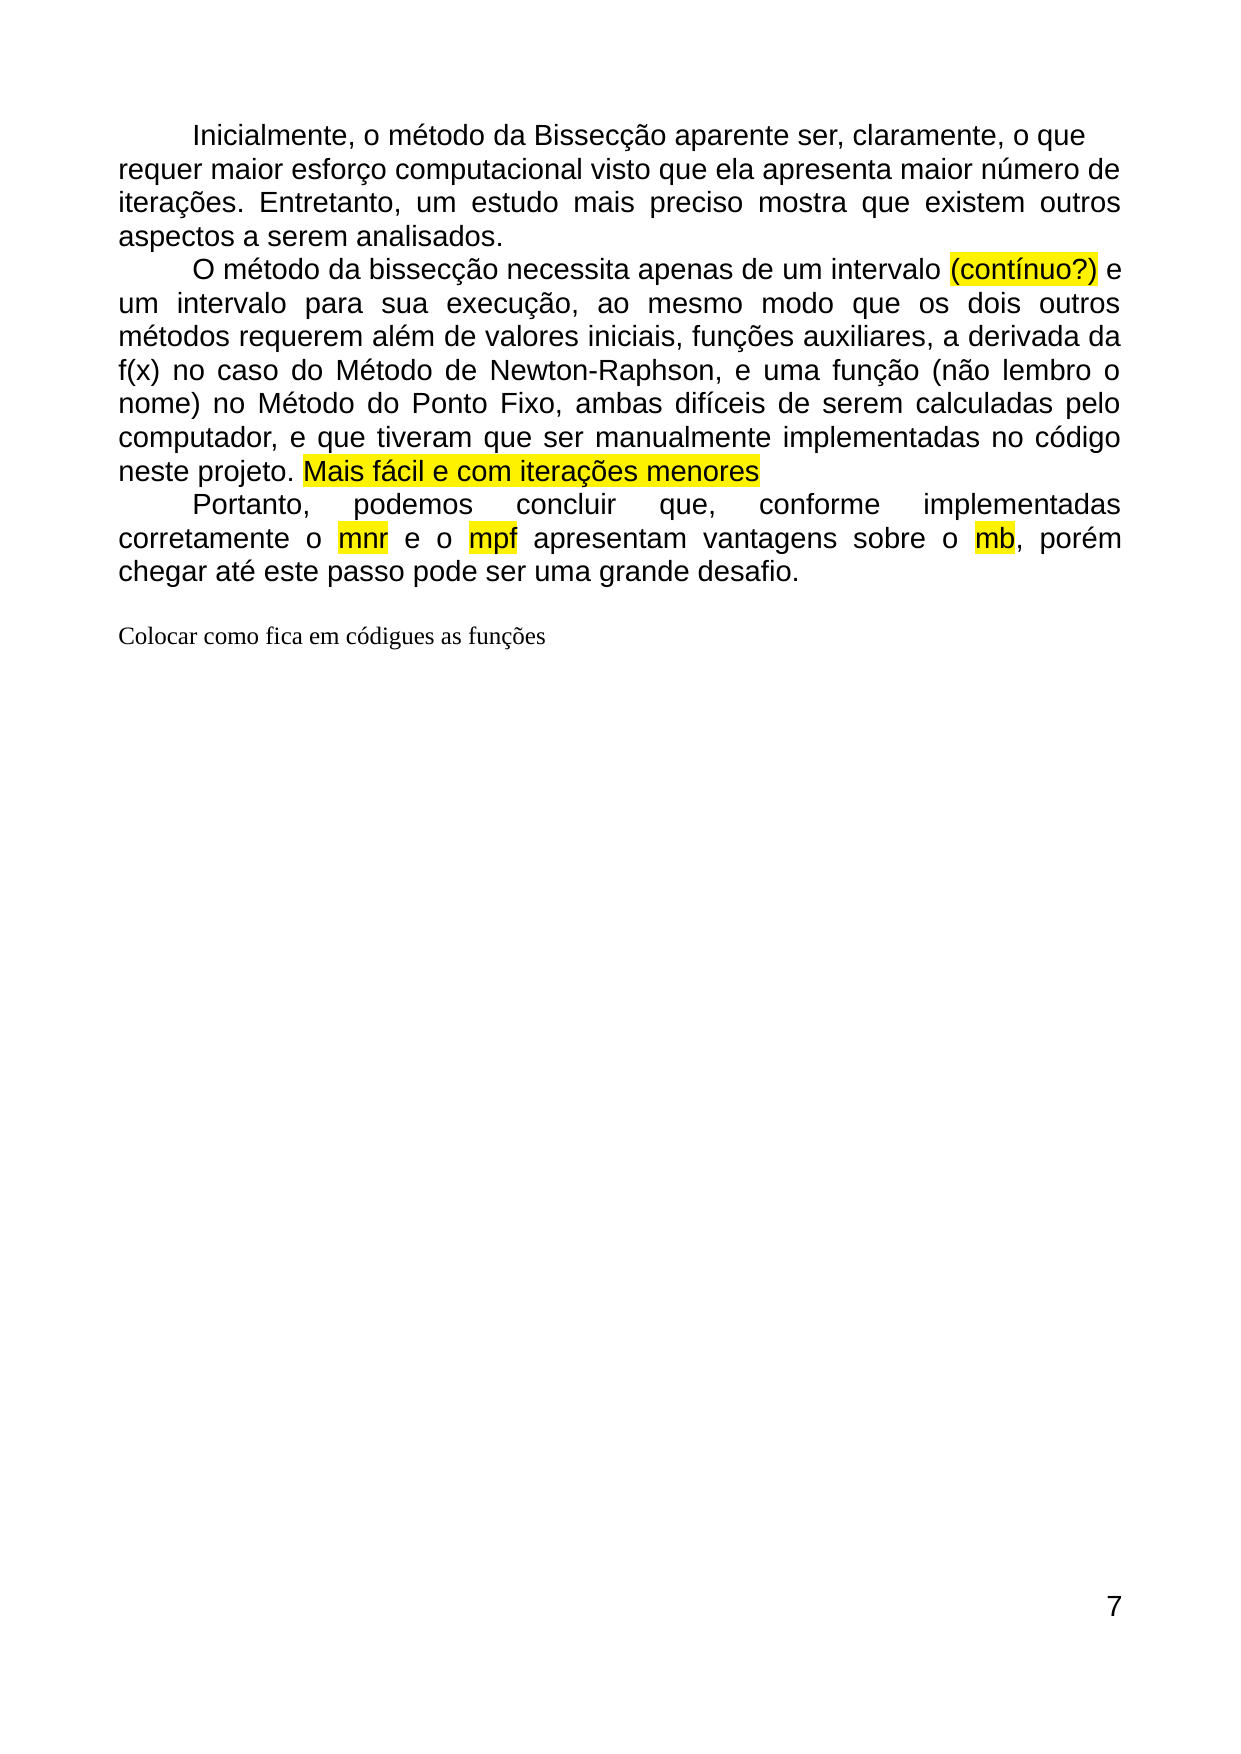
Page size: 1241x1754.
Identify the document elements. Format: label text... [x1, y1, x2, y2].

text Inicialmente, o método da Bissecção aparente ser, claramente, o que [118, 118, 1122, 152]
text requer maior esforço computacional visto que ela apresenta maior número de iterações. Entretanto, um estudo mais preciso mostra que existem outros aspectos a serem analisados. [118, 152, 1122, 252]
text Colocar como fica em códigues as funções [118, 621, 1122, 650]
text O método da bissecção necessita apenas de um intervalo (contínuo?) e um intervalo para sua execução, ao mesmo modo que os dois outros métodos requerem além de valores iniciais, funções auxiliares, a derivada da f(x) no caso do Método de Newton-Raphson, e uma função (não lembro o nome) no Método do Ponto Fixo, ambas difíceis de serem calculadas pelo computador, e que tiveram que ser manualmente implementadas no código neste projeto. Mais fácil e com iterações menores [118, 252, 1122, 487]
text 7 [118, 1589, 1122, 1623]
text Portanto, podemos concluir que, conforme implementadas corretamente o mnr e o mpf apresentam vantagens sobre o mb, porém chegar até este passo pode ser uma grande desafio. [118, 487, 1122, 588]
